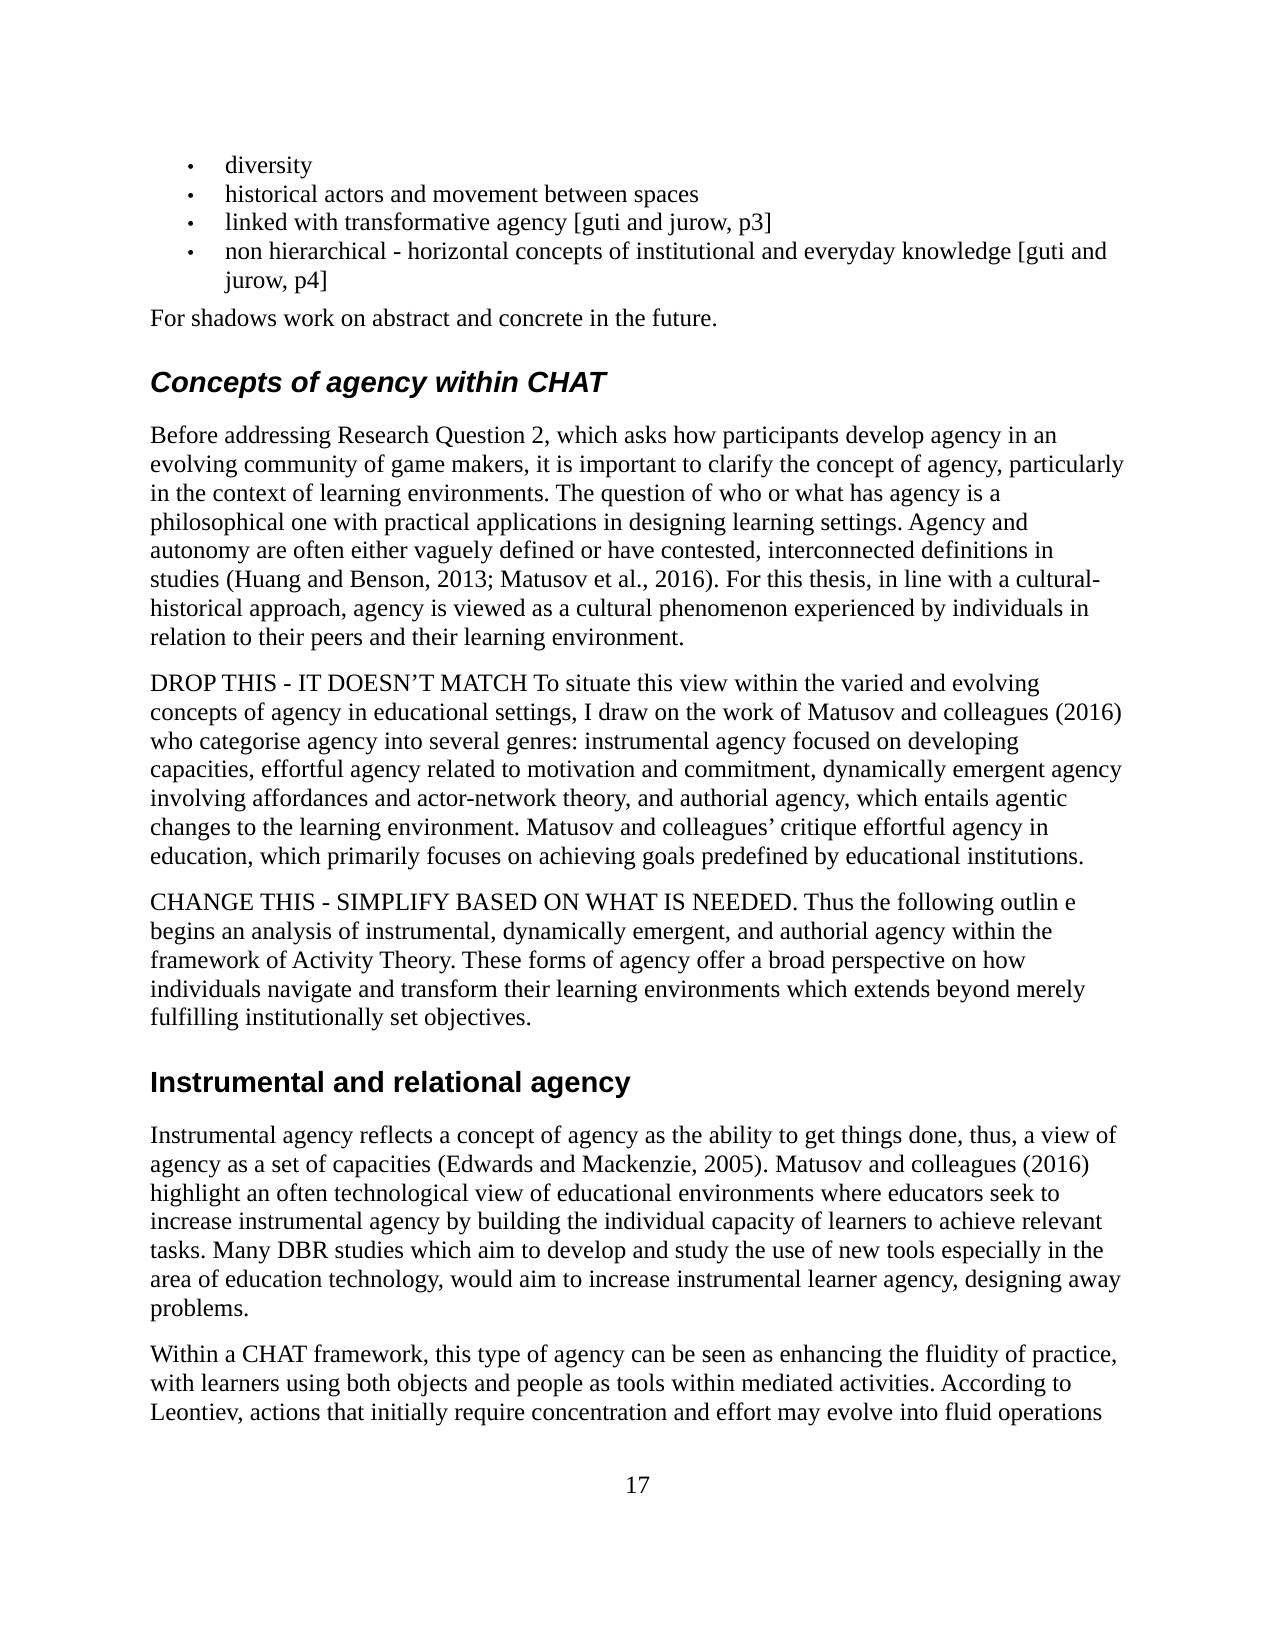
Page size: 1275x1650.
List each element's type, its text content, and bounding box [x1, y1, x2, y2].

list historical actors and movement between spaces [187, 179, 1125, 207]
text CHANGE THIS - SIMPLIFY BASED ON WHAT IS NEEDED. Thus the following outlin e begins an analysis of instrumental, dynamically emergent, and authorial agency within the framework of Activity Theory. These forms of agency offer a broad perspective on how individuals navigate and transform their learning environments which extends beyond merely fulfilling institutionally set objectives. [150, 887, 1125, 1031]
list non hierarchical - horizontal concepts of institutional and everyday knowledge [guti and jurow, p4] [187, 236, 1125, 294]
text Before addressing Research Question 2, which asks how participants develop agency in an evolving community of game makers, it is important to clarify the concept of agency, particularly in the context of learning environments. The question of who or what has agency is a philosophical one with practical applications in designing learning settings. Agency and autonomy are often either vaguely defined or have contested, interconnected definitions in studies (Huang and Benson, 2013; Matusov et al., 2016). For this thesis, in line with a cultural-historical approach, agency is viewed as a cultural phenomenon experienced by individuals in relation to their peers and their learning environment. [150, 420, 1125, 650]
list linked with transformative agency [guti and jurow, p3] [187, 207, 1125, 236]
text Instrumental agency reflects a concept of agency as the ability to get things done, thus, a view of agency as a set of capacities (Edwards and Mackenzie, 2005). Matusov and colleagues (2016) highlight an often technological view of educational environments where educators seek to increase instrumental agency by building the individual capacity of learners to achieve relevant tasks. Many DBR studies which aim to develop and study the use of new tools especially in the area of education technology, would aim to increase instrumental learner agency, designing away problems. [150, 1120, 1125, 1321]
text DROP THIS - IT DOESN’T MATCH To situate this view within the varied and evolving concepts of agency in educational settings, I draw on the work of Matusov and colleagues (2016) who categorise agency into several genres: instrumental agency focused on developing capacities, effortful agency related to motivation and commitment, dynamically emergent agency involving affordances and actor-network theory, and authorial agency, which entails agentic changes to the learning environment. Matusov and colleagues’ critique effortful agency in education, which primarily focuses on achieving goals predefined by educational institutions. [150, 668, 1125, 869]
subtitle Concepts of agency within CHAT [150, 365, 1125, 399]
subtitle Instrumental and relational agency [150, 1065, 1125, 1099]
list diversity [187, 150, 1125, 179]
text Within a CHAT framework, this type of agency can be seen as enhancing the fluidity of practice, with learners using both objects and people as tools within mediated activities. According to Leontiev, actions that initially require concentration and effort may evolve into fluid operations [150, 1339, 1125, 1426]
text For shadows work on abstract and concrete in the future. [150, 303, 1125, 331]
